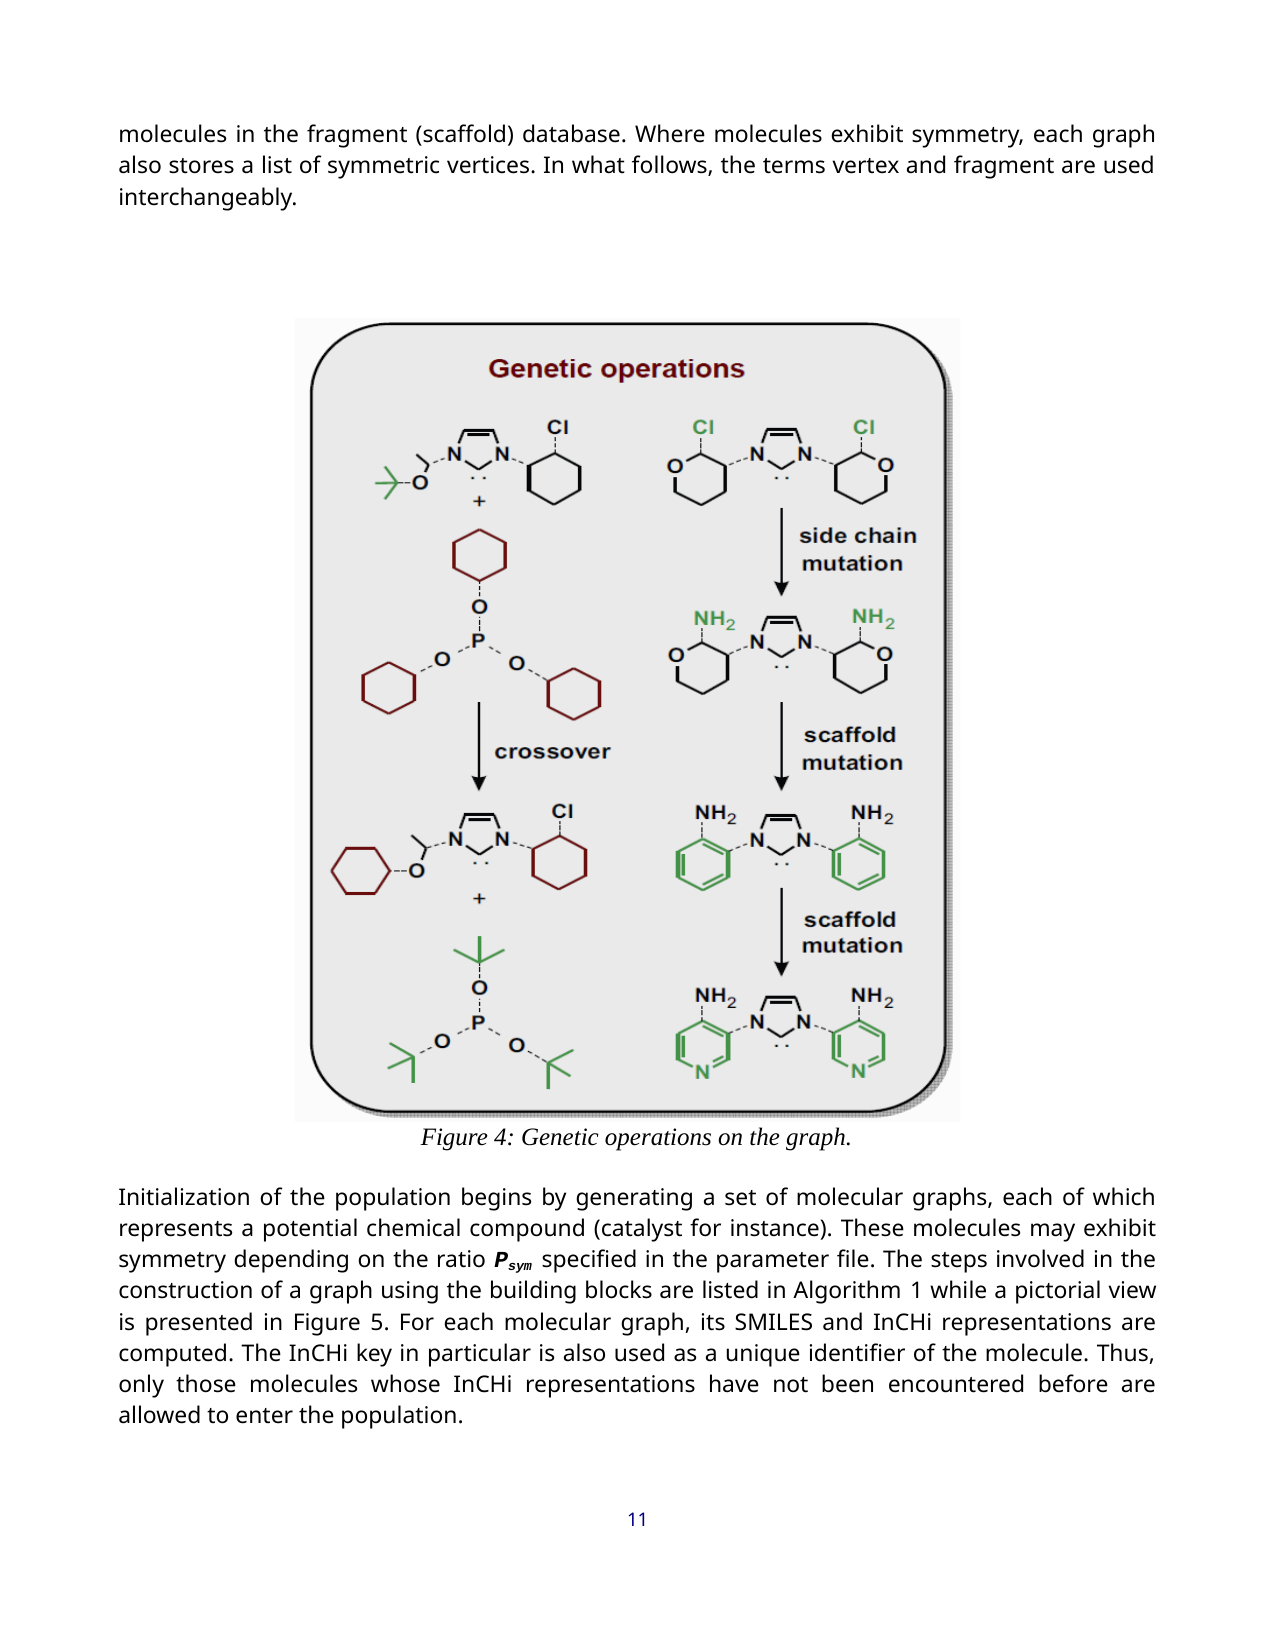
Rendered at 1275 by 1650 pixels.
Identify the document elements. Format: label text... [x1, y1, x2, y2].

picture [294, 318, 961, 1122]
text Initialization of the population begins by generating a set of molecular graphs, each of which represents a potential chemical compound (catalyst for instance). These molecules may exhibit symmetry depending on the ratio Psym specified in the parameter file. The steps involved in the construction of a graph using the building blocks are listed in Algorithm 1 while a pictorial view is presented in Figure 5. For each molecular graph, its SMILES and InCHi representations are computed. The InCHi key in particular is also used as a unique identifier of the molecule. Thus, only those molecules whose InCHi representations have not been encountered before are allowed to enter the population. [118, 1181, 1157, 1431]
text Figure 4: Genetic operations on the graph. [294, 318, 980, 1151]
text molecules in the fragment (scaffold) database. Where molecules exhibit symmetry, each graph also stores a list of symmetric vertices. In what follows, the terms vertex and fragment are used interchangeably. [118, 118, 1157, 212]
